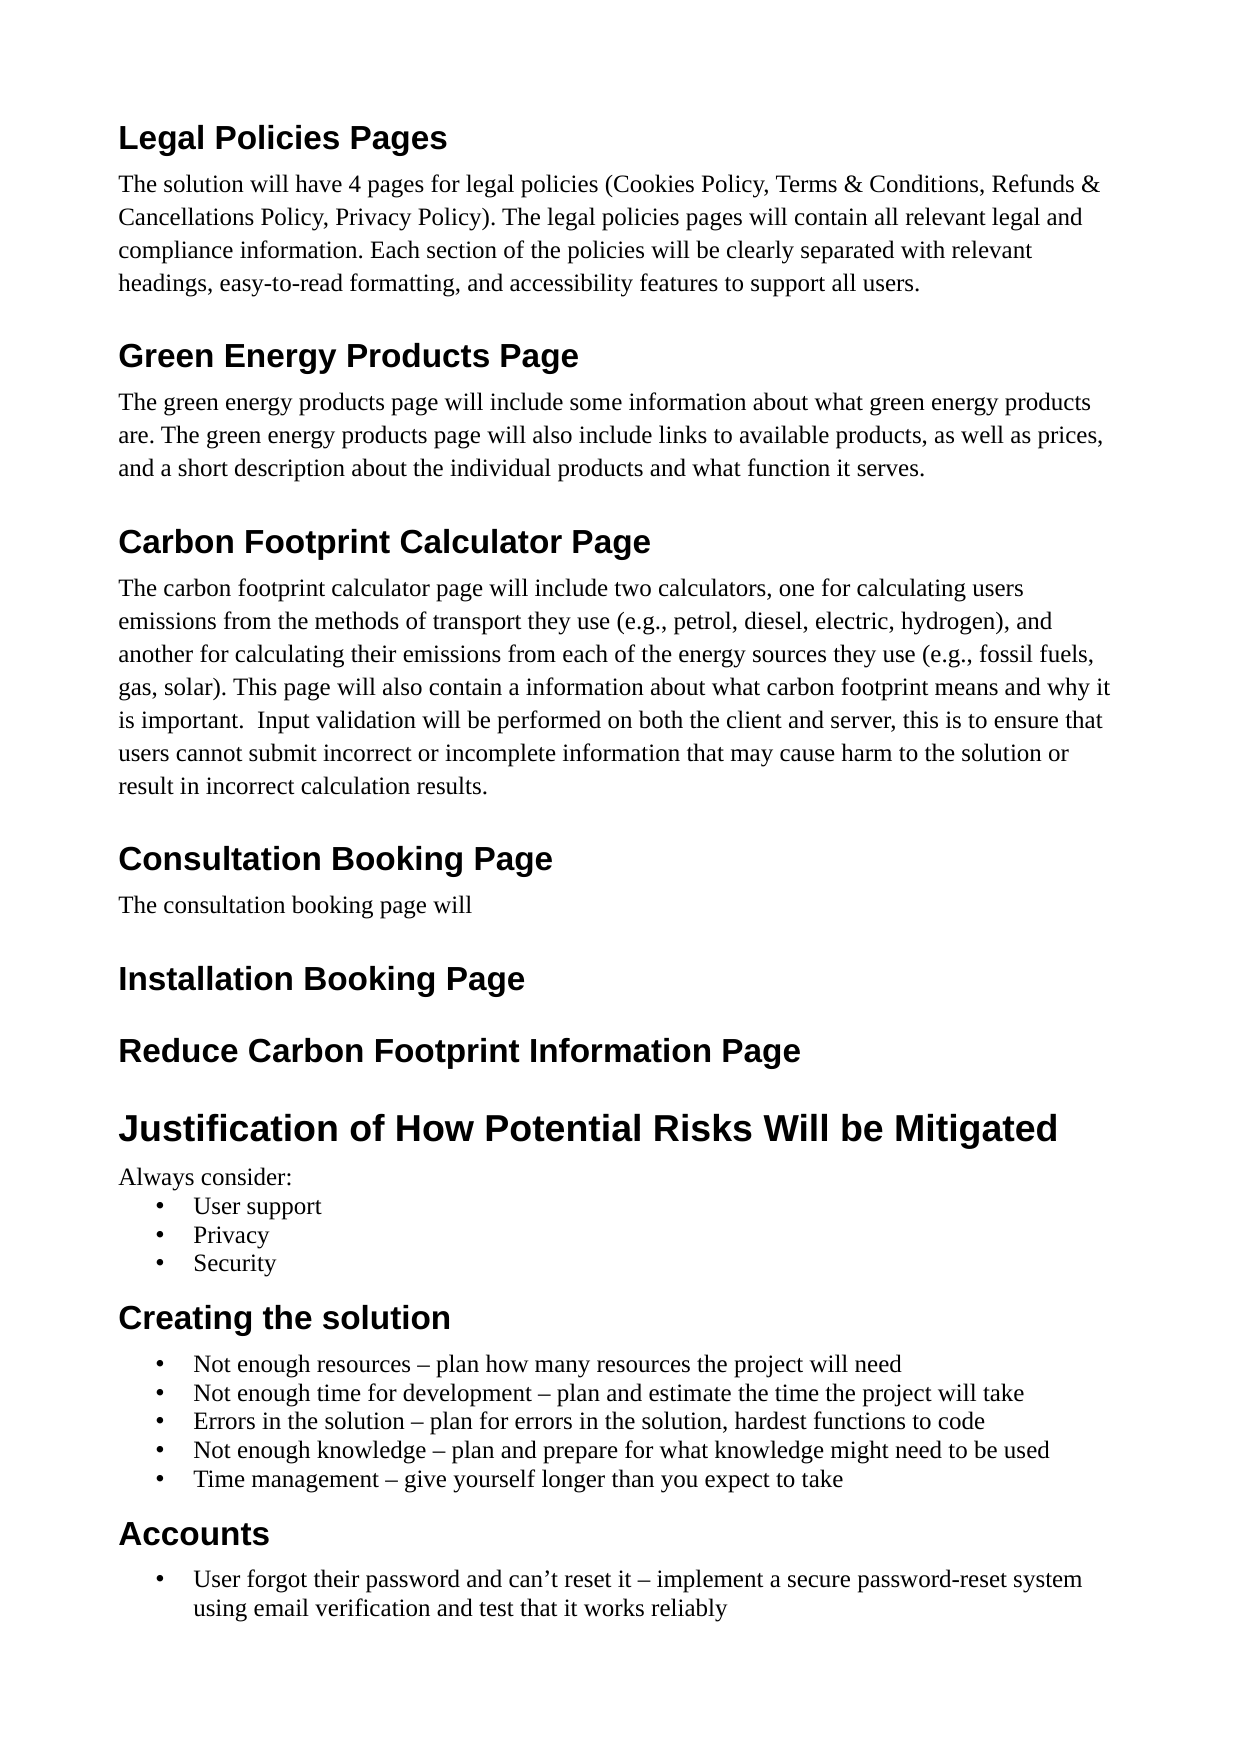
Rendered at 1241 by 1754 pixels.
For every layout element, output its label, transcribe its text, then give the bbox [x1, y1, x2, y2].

list Errors in the solution – plan for errors in the solution, hardest functions to code [156, 1406, 1122, 1435]
text The solution will have 4 pages for legal policies (Cookies Policy, Terms & Conditions, Refunds & Cancellations Policy, Privacy Policy). The legal policies pages will contain all relevant legal and compliance information. Each section of the policies will be clearly separated with relevant headings, easy-to-read formatting, and accessibility features to support all users. [118, 169, 1122, 297]
list Not enough knowledge – plan and prepare for what knowledge might need to be used [156, 1435, 1122, 1464]
list User forgot their password and can’t reset it – implement a secure password-reset system using email verification and test that it works reliably [156, 1564, 1122, 1622]
subtitle Reduce Carbon Footprint Information Page [118, 1031, 1122, 1069]
subtitle Consultation Booking Page [118, 839, 1122, 878]
text The carbon footprint calculator page will include two calculators, one for calculating users emissions from the methods of transport they use (e.g., petrol, diesel, electric, hydrogen), and another for calculating their emissions from each of the energy sources they use (e.g., fossil fuels, gas, solar). This page will also contain a information about what carbon footprint means and why it is important. Input validation will be performed on both the client and server, this is to ensure that users cannot submit incorrect or incomplete information that may cause harm to the solution or result in incorrect calculation results. [118, 573, 1122, 800]
subtitle Accounts [118, 1513, 1122, 1552]
list Time management – give yourself longer than you expect to take [156, 1464, 1122, 1493]
subtitle Installation Booking Page [118, 959, 1122, 997]
subtitle Creating the solution [118, 1298, 1122, 1336]
list Security [156, 1248, 1122, 1277]
list Not enough time for development – plan and estimate the time the project will take [156, 1378, 1122, 1406]
text Always consider: [118, 1162, 1122, 1191]
text The green energy products page will include some information about what green energy products are. The green energy products page will also include links to available products, as well as prices, and a short description about the individual products and what function it serves. [118, 387, 1122, 482]
subtitle Legal Policies Pages [118, 118, 1122, 157]
text The consultation booking page will [118, 890, 1122, 919]
list Not enough resources – plan how many resources the project will need [156, 1349, 1122, 1378]
list User support [156, 1191, 1122, 1220]
subtitle Green Energy Products Page [118, 337, 1122, 375]
subtitle Justification of How Potential Risks Will be Mitigated [118, 1107, 1122, 1150]
subtitle Carbon Footprint Calculator Page [118, 522, 1122, 560]
list Privacy [156, 1220, 1122, 1248]
